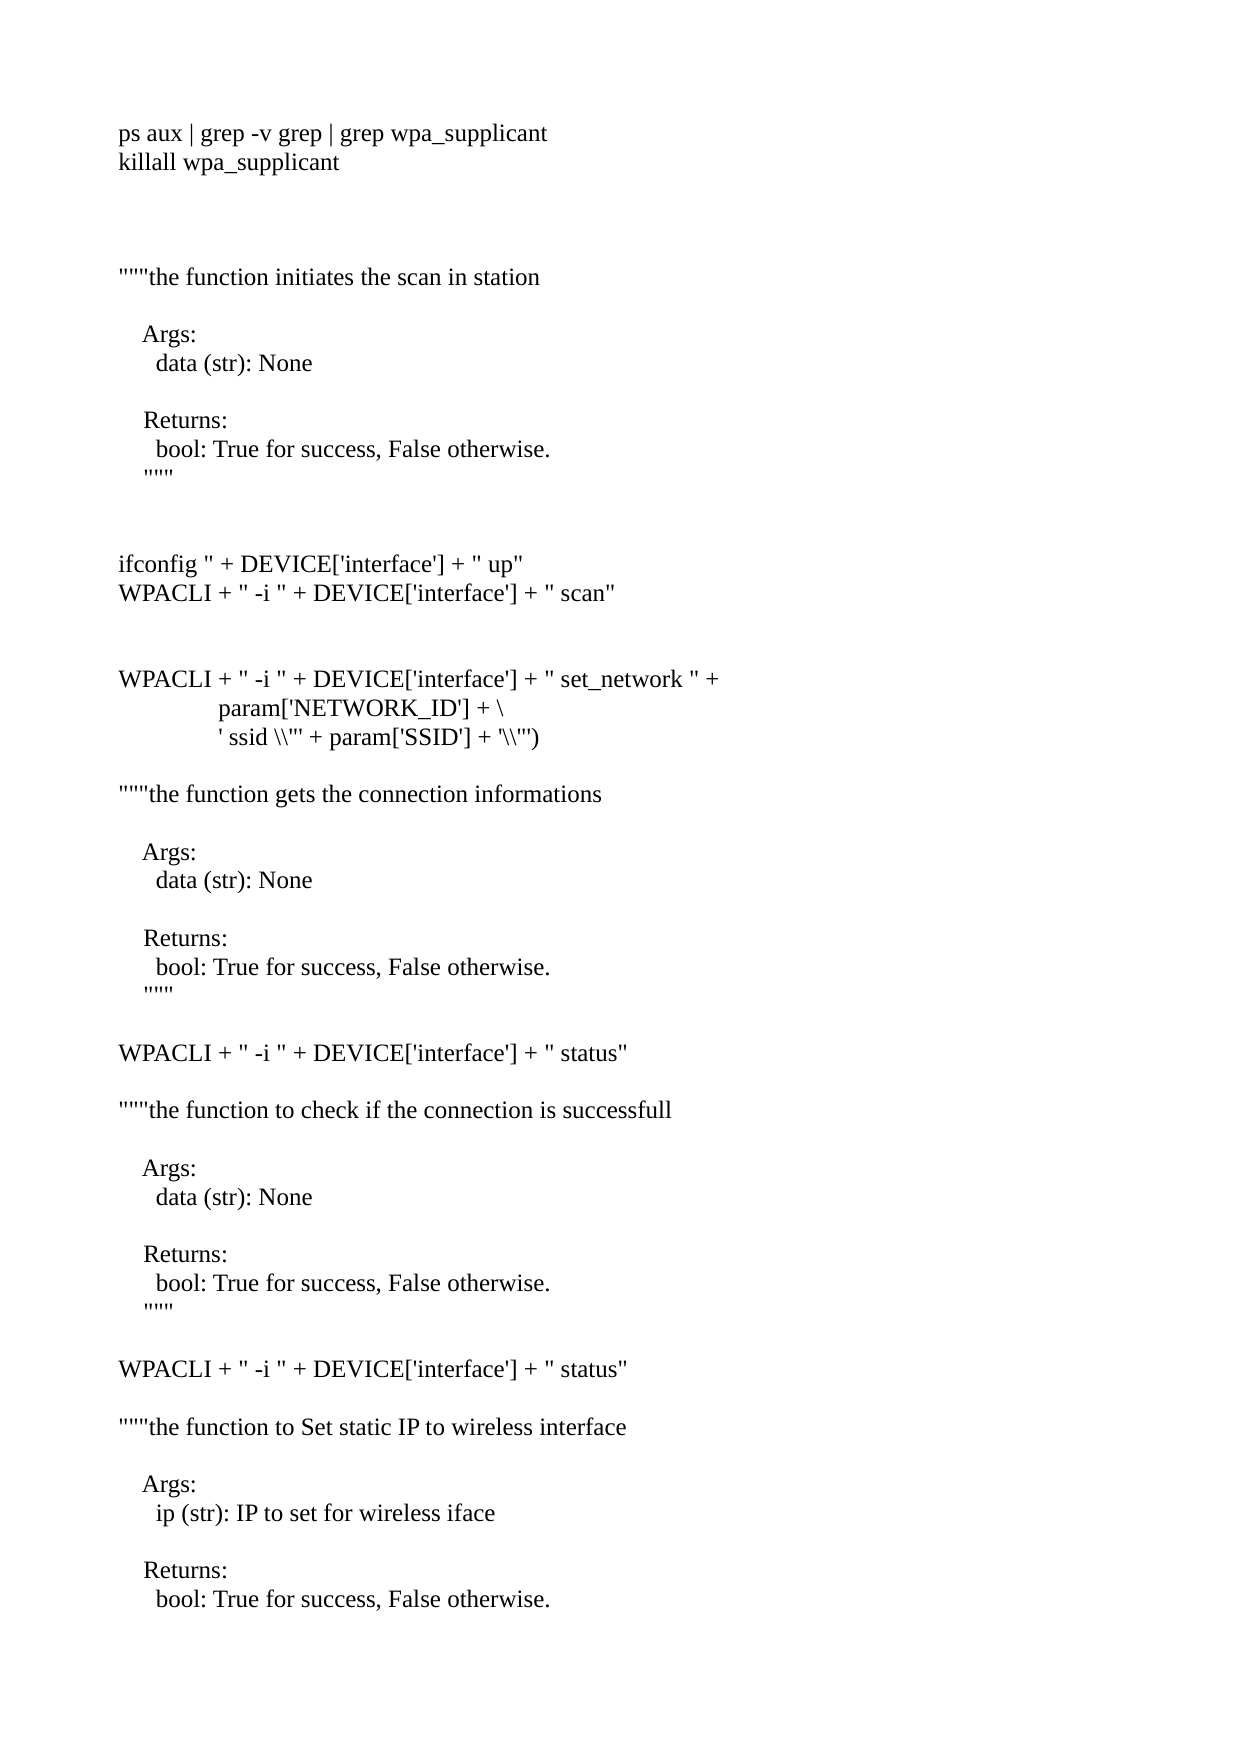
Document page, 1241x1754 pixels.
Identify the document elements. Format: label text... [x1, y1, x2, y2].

text bool: True for success, False otherwise. [118, 1584, 1122, 1613]
text Returns: [118, 923, 1122, 952]
text """ [118, 981, 1122, 1009]
text """the function initiates the scan in station [118, 262, 1122, 291]
text bool: True for success, False otherwise. [118, 1268, 1122, 1297]
text """the function gets the connection informations [118, 779, 1122, 808]
text data (str): None [118, 866, 1122, 894]
text Args: [118, 1469, 1122, 1498]
text """the function to check if the connection is successfull [118, 1096, 1122, 1124]
text data (str): None [118, 1182, 1122, 1211]
text ps aux | grep -v grep | grep wpa_supplicant [118, 118, 1122, 147]
text ip (str): IP to set for wireless iface [118, 1498, 1122, 1527]
text Args: [118, 837, 1122, 866]
text WPACLI + " -i " + DEVICE['interface'] + " scan" [118, 578, 1122, 607]
text Returns: [118, 1239, 1122, 1268]
text Args: [118, 1153, 1122, 1182]
text data (str): None [118, 348, 1122, 377]
text """ [118, 1297, 1122, 1326]
text Args: [118, 319, 1122, 348]
text """the function to Set static IP to wireless interface [118, 1412, 1122, 1441]
text Returns: [118, 406, 1122, 434]
text param['NETWORK_ID'] + \ [118, 693, 1122, 722]
text killall wpa_supplicant [118, 147, 1122, 176]
text bool: True for success, False otherwise. [118, 952, 1122, 981]
text ' ssid \\"' + param['SSID'] + '\\"') [118, 722, 1122, 751]
text bool: True for success, False otherwise. [118, 434, 1122, 463]
text ifconfig " + DEVICE['interface'] + " up" [118, 549, 1122, 578]
text WPACLI + " -i " + DEVICE['interface'] + " status" [118, 1038, 1122, 1067]
text Returns: [118, 1556, 1122, 1584]
text WPACLI + " -i " + DEVICE['interface'] + " status" [118, 1354, 1122, 1383]
text """ [118, 463, 1122, 492]
text WPACLI + " -i " + DEVICE['interface'] + " set_network " + [118, 664, 1122, 693]
